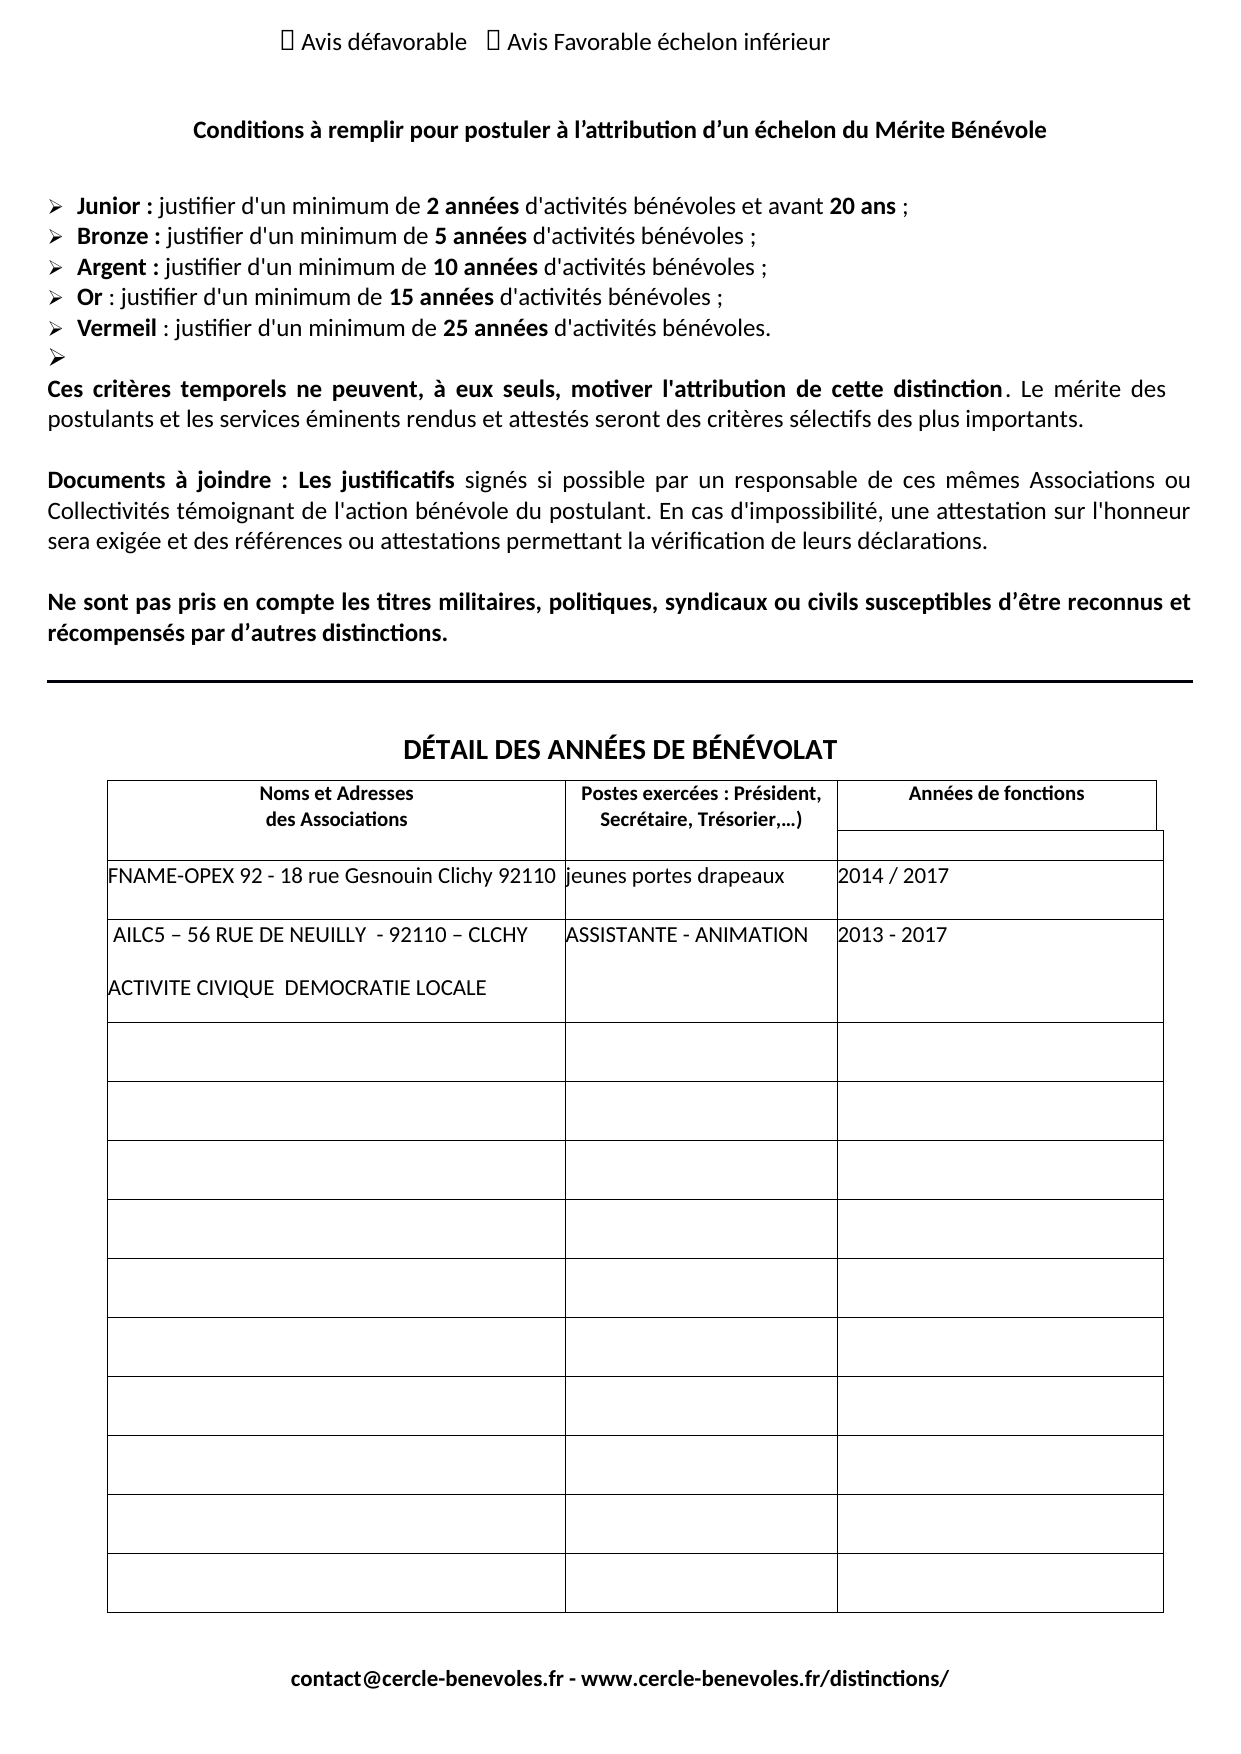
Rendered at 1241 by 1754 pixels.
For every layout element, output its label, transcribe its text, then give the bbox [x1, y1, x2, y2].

table_header Noms et Adresses des Associations [108, 781, 565, 860]
subtitle Conditions à remplir pour postuler à l’attribution d’un échelon du Mérite Bénévole [47, 114, 1193, 145]
table_cell [108, 1436, 565, 1494]
table_cell [838, 1023, 1163, 1081]
table_cell [108, 1023, 565, 1081]
list Junior : justifier d'un minimum de 2 années d'activités bénévoles et avant 20 ans ; [47, 190, 1193, 220]
table_cell [566, 1082, 837, 1140]
table_cell 2013 - 2017 [838, 920, 1163, 1022]
text Ne sont pas pris en compte les titres militaires, politiques, syndicaux ou civils susceptibles d’être reconnus et récompensés par d’autres distinctions. [47, 587, 1193, 648]
table_cell 2014 / 2017 [838, 861, 1163, 919]
table_cell [108, 1377, 565, 1435]
table_cell FNAME-OPEX 92 - 18 rue Gesnouin Clichy 92110 [108, 861, 565, 919]
table_cell [838, 1436, 1163, 1494]
table_cell [108, 1554, 565, 1612]
list Bronze : justifier d'un minimum de 5 années d'activités bénévoles ; [47, 220, 1193, 251]
table_cell [108, 1495, 565, 1553]
text DÉTAIL DES ANNÉES DE BÉNÉVOLAT [47, 731, 1193, 767]
table_cell [566, 1377, 837, 1435]
table_header Postes exercées : Président, Secrétaire, Trésorier,…) [566, 781, 837, 860]
table_header [1157, 780, 1164, 829]
list  Avis défavorable  Avis Favorable échelon inférieur [106, 21, 1193, 59]
list Vermeil : justifier d'un minimum de 25 années d'activités bénévoles. [47, 312, 1193, 342]
table_cell AILC5 – 56 RUE DE NEUILLY - 92110 – CLCHY ACTIVITE CIVIQUE DEMOCRATIE LOCALE [108, 920, 565, 1022]
table_cell [838, 1200, 1163, 1258]
table_cell [838, 1554, 1163, 1612]
table_cell [838, 1141, 1163, 1199]
table_cell [108, 1200, 565, 1258]
table_cell [838, 1318, 1163, 1376]
table_cell [108, 1141, 565, 1199]
table_cell [566, 1023, 837, 1081]
table_cell ASSISTANTE - ANIMATION [566, 920, 837, 1022]
table_cell [566, 1259, 837, 1317]
table_header Années de fonctions [838, 781, 1156, 829]
table_cell [838, 831, 1163, 860]
table_cell [566, 1141, 837, 1199]
table_cell [566, 1554, 837, 1612]
table_cell [566, 1495, 837, 1553]
table_cell jeunes portes drapeaux [566, 861, 837, 919]
table_cell [108, 1259, 565, 1317]
table_cell [108, 1082, 565, 1140]
table_cell [838, 1082, 1163, 1140]
table_cell [838, 1259, 1163, 1317]
text Ces critères temporels ne peuvent, à eux seuls, motiver l'attribution de cette distinction. Le mérite des postulants et les services éminents rendus et attestés seront des critères sélectifs des plus importants. [47, 373, 1166, 434]
list Argent : justifier d'un minimum de 10 années d'activités bénévoles ; [47, 251, 1193, 281]
table_cell [838, 1495, 1163, 1553]
list Or : justifier d'un minimum de 15 années d'activités bénévoles ; [47, 281, 1193, 312]
table_cell [566, 1318, 837, 1376]
table_cell [566, 1436, 837, 1494]
table_cell [108, 1318, 565, 1376]
table_cell [838, 1377, 1163, 1435]
text Documents à joindre : Les justificatifs signés si possible par un responsable de ces mêmes Associations ou Collectivités témoignant de l'action bénévole du postulant. En cas d'impossibilité, une attestation sur l'honneur sera exigée et des références ou attestations permettant la vérification de leurs déclarations. [47, 464, 1193, 556]
table_cell [566, 1200, 837, 1258]
